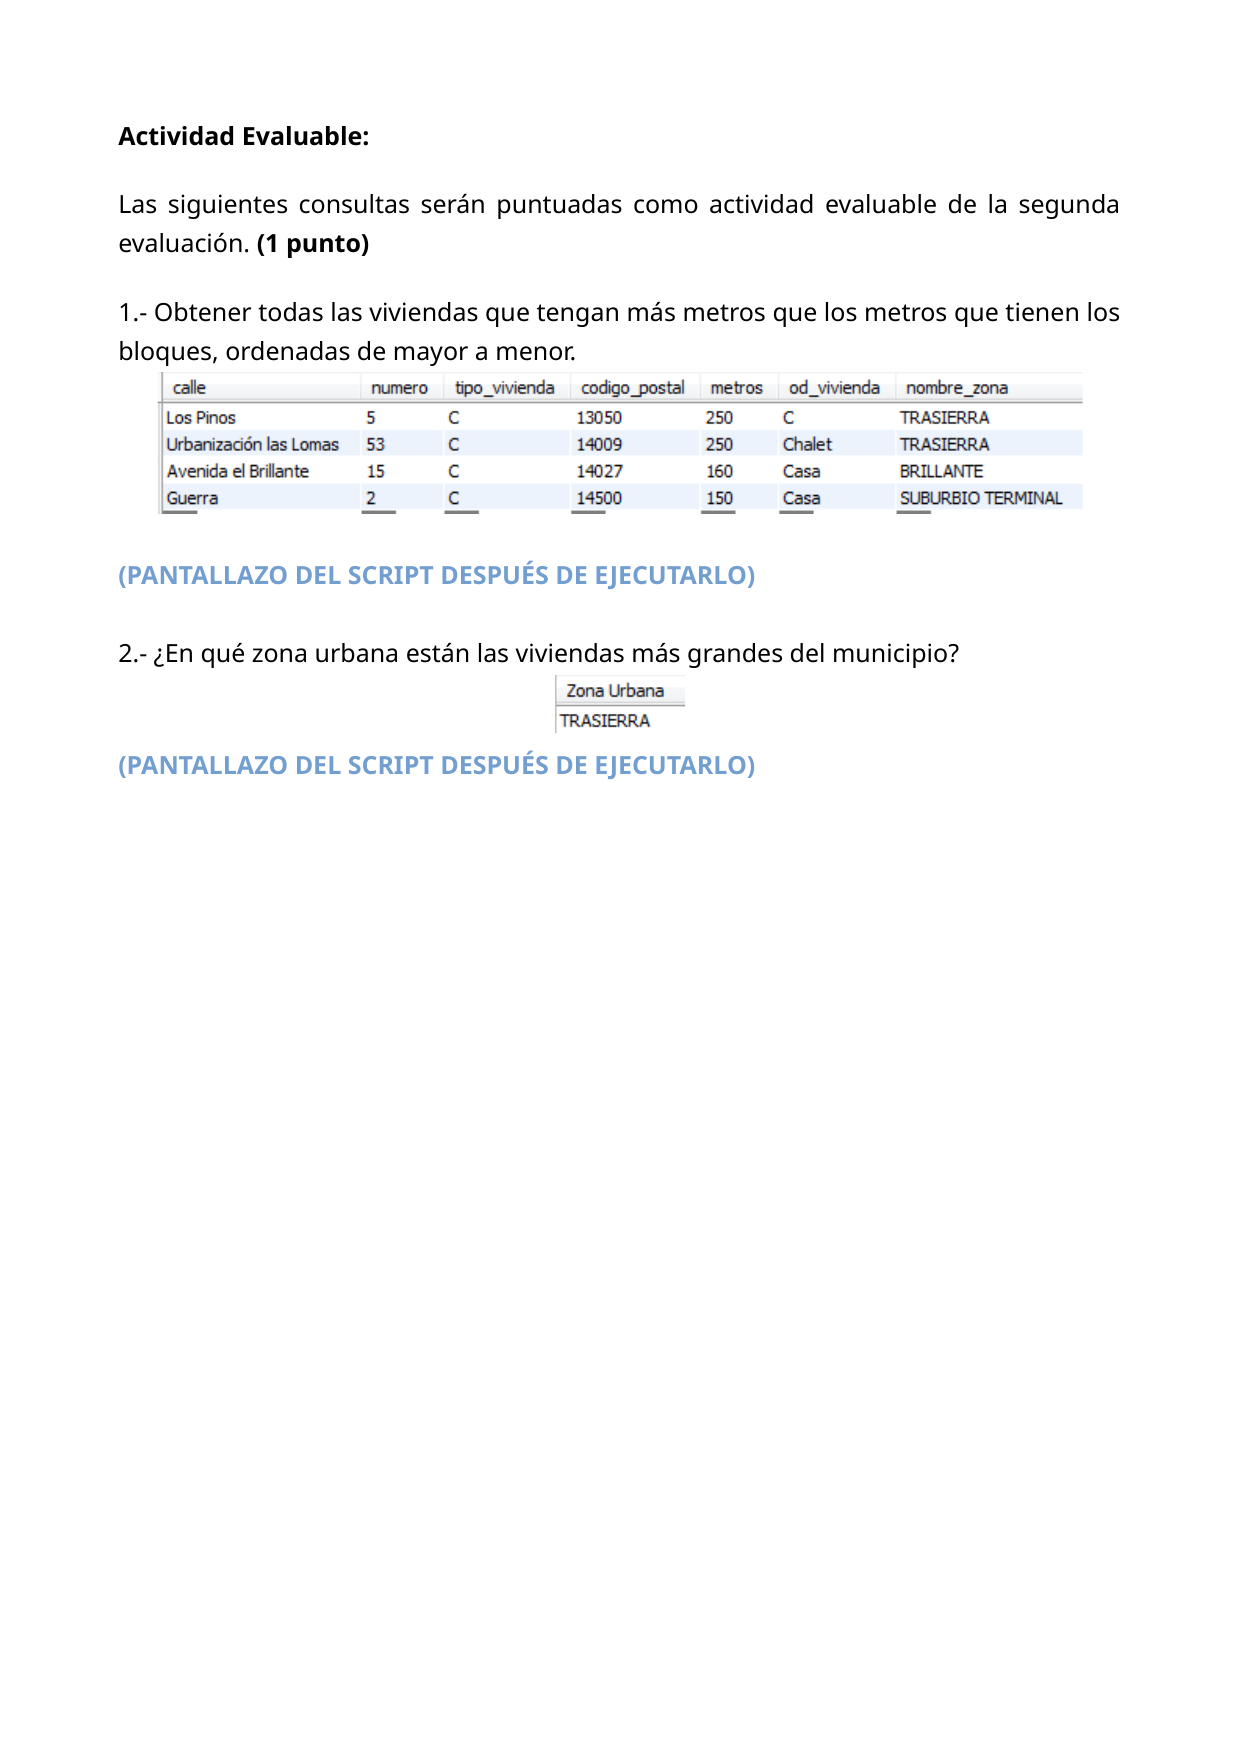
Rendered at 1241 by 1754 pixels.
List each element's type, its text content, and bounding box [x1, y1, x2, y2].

text (PANTALLAZO DEL SCRIPT DESPUÉS DE EJECUTARLO) [118, 675, 1122, 782]
text Las siguientes consultas serán puntuadas como actividad evaluable de la segunda evaluación. (1 punto) [118, 187, 1122, 260]
text (PANTALLAZO DEL SCRIPT DESPUÉS DE EJECUTARLO) [118, 558, 1122, 592]
text Actividad Evaluable: [118, 118, 1122, 152]
text 2.- ¿En qué zona urbana están las viviendas más grandes del municipio? [118, 636, 1122, 670]
picture [157, 372, 1083, 514]
picture [555, 675, 686, 743]
text 1.- Obtener todas las viviendas que tengan más metros que los metros que tienen los bloques, ordenadas de mayor a menor. [118, 294, 1122, 368]
